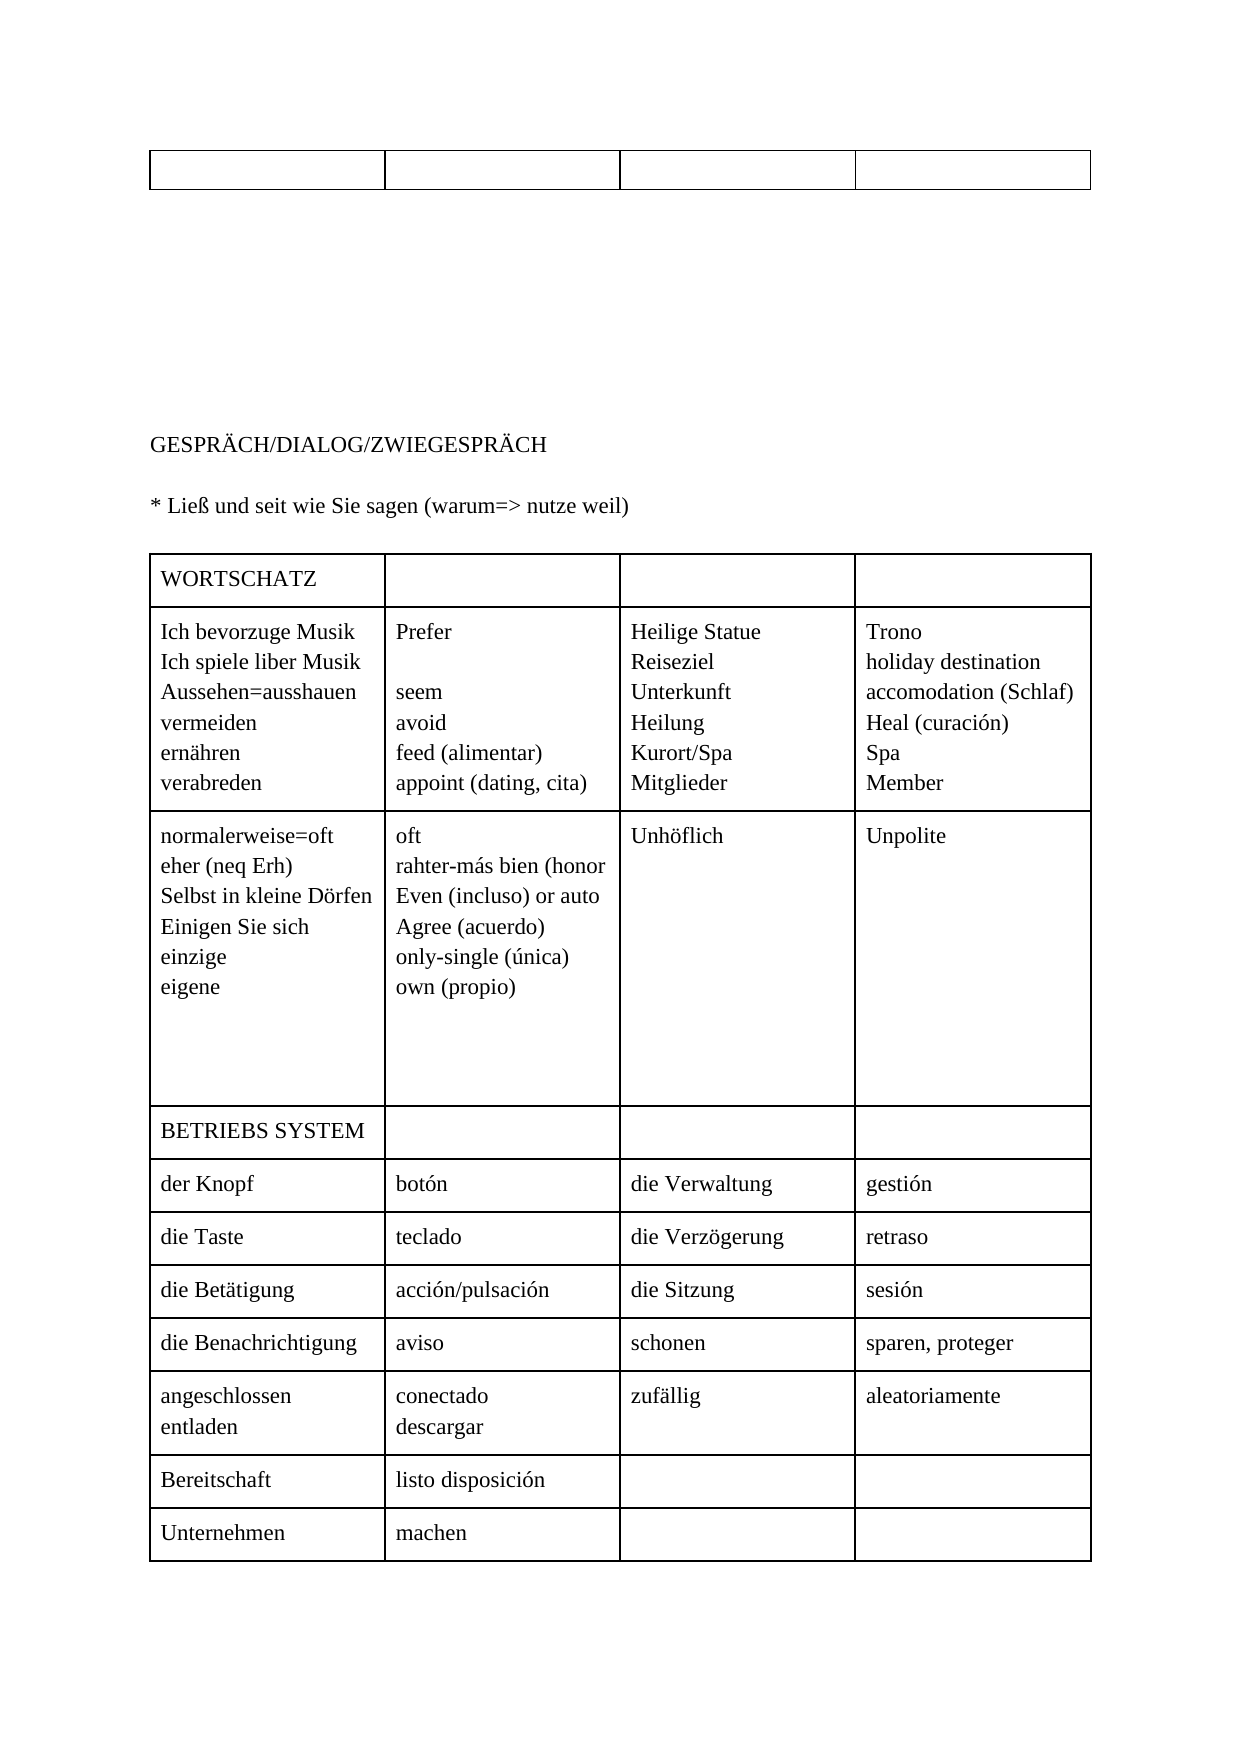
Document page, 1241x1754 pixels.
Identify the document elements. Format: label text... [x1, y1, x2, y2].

table_cell die Betätigung [151, 1266, 384, 1317]
text GESPRÄCH/DIALOG/ZWIEGESPRÄCH [150, 432, 1090, 458]
table_cell [621, 1509, 854, 1560]
table_cell die Sitzung [621, 1266, 854, 1317]
table_cell aleatoriamente [856, 1372, 1090, 1453]
table_header [621, 555, 854, 606]
table_cell [151, 151, 384, 189]
table_cell [621, 1107, 854, 1158]
table_cell machen [386, 1509, 619, 1560]
table_cell Heilige Statue Reiseziel Unterkunft Heilung Kurort/Spa Mitglieder [621, 608, 854, 810]
text * Ließ und seit wie Sie sagen (warum=> nutze weil) [150, 492, 1090, 518]
table_cell Unternehmen [151, 1509, 384, 1560]
table_header [386, 555, 619, 606]
table_cell botón [386, 1160, 619, 1211]
table_cell schonen [621, 1319, 854, 1370]
table_cell BETRIEBS SYSTEM [151, 1107, 384, 1158]
table_cell [621, 151, 855, 189]
table_cell die Benachrichtigung [151, 1319, 384, 1370]
table_cell Ich bevorzuge Musik Ich spiele liber Musik Aussehen=ausshauen vermeiden ernähren verabreden [151, 608, 384, 810]
table_cell Unpolite [856, 812, 1090, 1104]
table_cell normalerweise=oft eher (neq Erh) Selbst in kleine Dörfen Einigen Sie sich einzige eigene [151, 812, 384, 1104]
table_cell retraso [856, 1213, 1090, 1264]
table_cell zufällig [621, 1372, 854, 1453]
table_cell Trono holiday destination accomodation (Schlaf) Heal (curación) Spa Member [856, 608, 1090, 810]
table_cell [856, 1456, 1090, 1507]
table_cell angeschlossen entladen [151, 1372, 384, 1453]
table_cell [386, 151, 619, 189]
table_cell [856, 151, 1090, 189]
table_cell [856, 1509, 1090, 1560]
table_cell Prefer seem avoid feed (alimentar) appoint (dating, cita) [386, 608, 619, 810]
table_cell sparen, proteger [856, 1319, 1090, 1370]
table_cell [386, 1107, 619, 1158]
table_cell gestión [856, 1160, 1090, 1211]
table_cell die Verzögerung [621, 1213, 854, 1264]
table_cell die Taste [151, 1213, 384, 1264]
table_cell [621, 1456, 854, 1507]
table_cell [856, 1107, 1090, 1158]
table_cell listo disposición [386, 1456, 619, 1507]
table_cell der Knopf [151, 1160, 384, 1211]
table_cell teclado [386, 1213, 619, 1264]
table_cell conectado descargar [386, 1372, 619, 1453]
table_cell Unhöflich [621, 812, 854, 1104]
table_cell acción/pulsación [386, 1266, 619, 1317]
table_cell oft rahter-más bien (honor Even (incluso) or auto Agree (acuerdo) only-single (única) own (propio) [386, 812, 619, 1104]
table_cell aviso [386, 1319, 619, 1370]
table_cell die Verwaltung [621, 1160, 854, 1211]
table_cell sesión [856, 1266, 1090, 1317]
table_header [856, 555, 1090, 606]
table_cell Bereitschaft [151, 1456, 384, 1507]
table_header WORTSCHATZ [151, 555, 384, 606]
